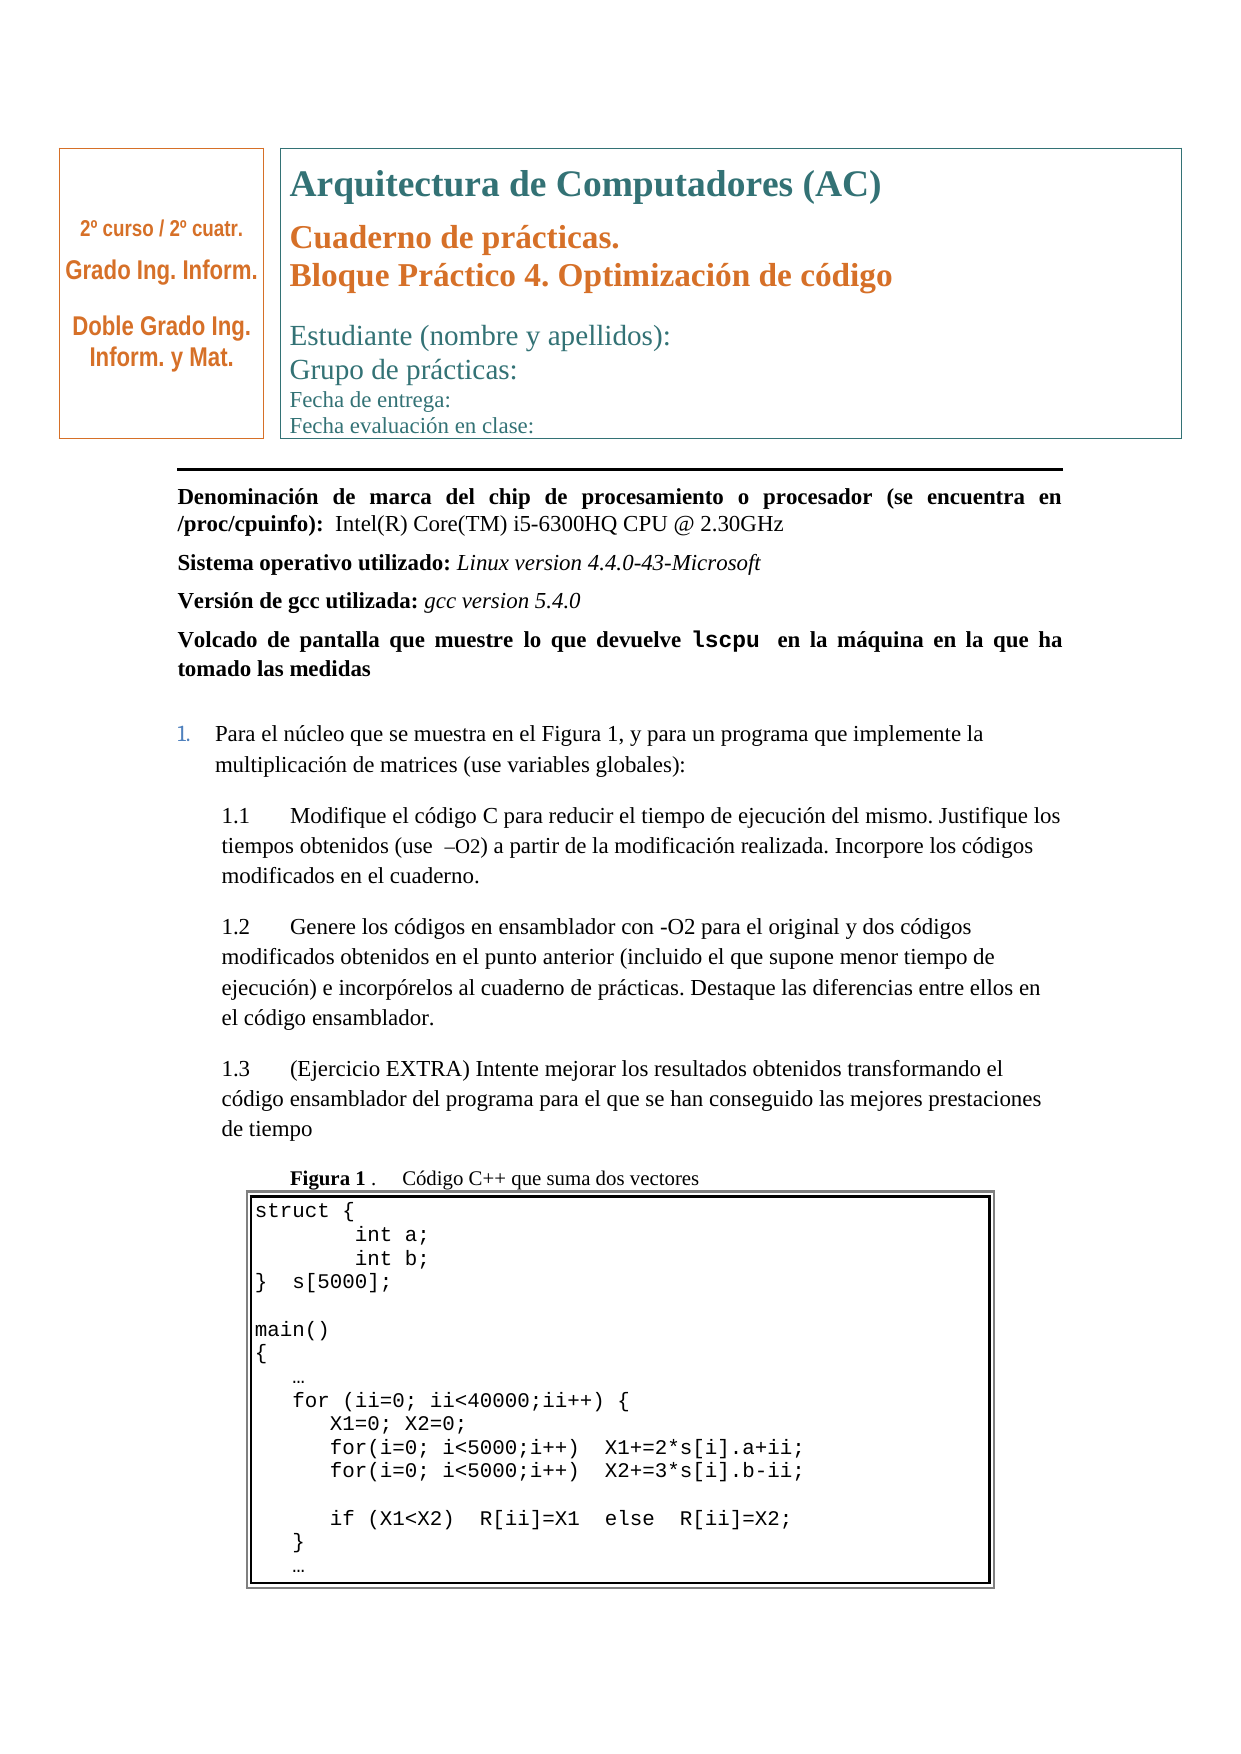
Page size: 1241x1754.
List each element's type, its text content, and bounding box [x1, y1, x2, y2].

list Figura 1 . Código C++ que suma dos vectores [252, 1166, 1063, 1190]
list Modifique el código C para reducir el tiempo de ejecución del mismo. Justifique los tiempos obtenidos (use –O2) a partir de la modificación realizada. Incorpore los códigos modificados en el cuaderno. [221, 802, 1063, 888]
table_header 2º curso / 2º cuatr. Grado Ing. Inform. Doble Grado Ing. Inform. y Mat. [60, 149, 263, 438]
list Genere los códigos en ensamblador con -O2 para el original y dos códigos modificados obtenidos en el punto anterior (incluido el que supone menor tiempo de ejecución) e incorpórelos al cuaderno de prácticas. Destaque las diferencias entre ellos en el código ensamblador. [221, 913, 1063, 1030]
list Versión de gcc utilizada: gcc version 5.4.0 [177, 587, 1063, 614]
table_header Arquitectura de Computadores (AC) Cuaderno de prácticas. Bloque Práctico 4. Optimización de código Estudiante (nombre y apellidos): Grupo de prácticas: Fecha de entrega: Fecha evaluación en clase: [281, 149, 1181, 438]
list Volcado de pantalla que muestre lo que devuelve lscpu en la máquina en la que ha tomado las medidas [177, 626, 1063, 681]
list Para el núcleo que se muestra en el Figura 1, y para un programa que implemente la multiplicación de matrices (use variables globales): [177, 720, 1063, 777]
list Denominación de marca del chip de procesamiento o procesador (se encuentra en /proc/cpuinfo): Intel(R) Core(TM) i5-6300HQ CPU @ 2.30GHz [177, 483, 1063, 536]
list (Ejercicio EXTRA) Intente mejorar los resultados obtenidos transformando el código ensamblador del programa para el que se han conseguido las mejores prestaciones de tiempo [221, 1055, 1063, 1142]
table_header [264, 148, 280, 438]
list Sistema operativo utilizado: Linux version 4.4.0-43-Microsoft [177, 549, 1063, 575]
table_header struct { int a; int b; } s[5000]; main() { … for (ii=0; ii<40000;ii++) { X1=0; X2=0; for(i=0; i<5000;i++) X1+=2*s[i].a+ii; for(i=0; i<5000;i++) X2+=3*s[i].b-ii; if (X1<X2) R[ii]=X1 else R[ii]=X2; } … [248, 1193, 993, 1587]
